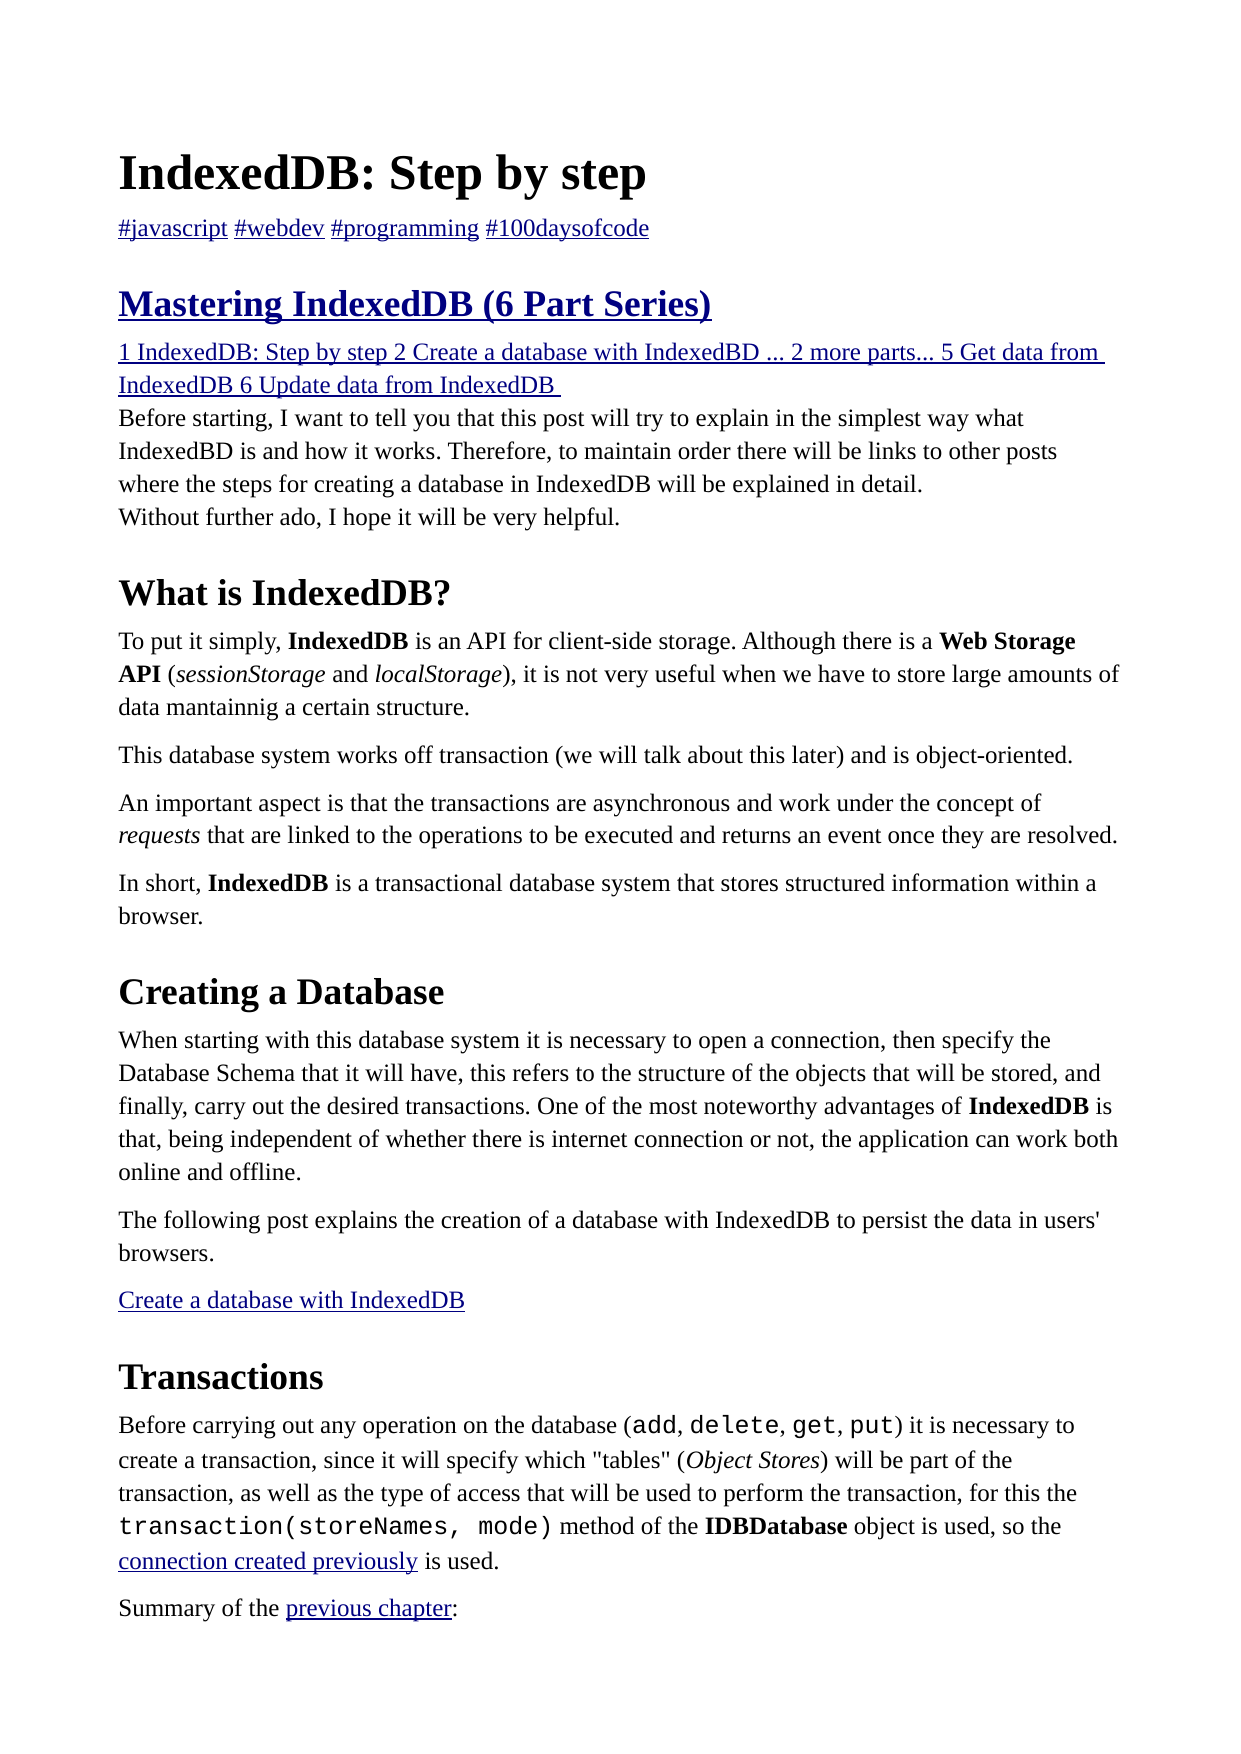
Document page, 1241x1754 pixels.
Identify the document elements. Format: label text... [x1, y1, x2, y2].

text The following post explains the creation of a database with IndexedDB to persist the data in users' browsers. [118, 1205, 1122, 1267]
text This database system works off transaction (we will talk about this later) and is object-oriented. [118, 740, 1122, 769]
text Create a database with IndexedDB [118, 1286, 1122, 1314]
text When starting with this database system it is necessary to open a connection, then specify the Database Schema that it will have, this refers to the structure of the objects that will be stored, and finally, carry out the desired transactions. One of the most noteworthy advantages of IndexedDB is that, being independent of whether there is internet connection or not, the application can work both online and offline. [118, 1025, 1122, 1186]
text #javascript #webdev #programming #100daysofcode [118, 213, 1122, 242]
text Summary of the previous chapter: [118, 1593, 1122, 1622]
text 1 IndexedDB: Step by step 2 Create a database with IndexedBD ... 2 more parts... 5 Get data from IndexedDB 6 Update data from IndexedDB [118, 337, 1122, 399]
subtitle What is IndexedDB? [118, 571, 1122, 614]
subtitle IndexedDB: Step by step [118, 143, 1122, 201]
text An important aspect is that the transactions are asynchronous and work under the concept of requests that are linked to the operations to be executed and returns an event once they are resolved. [118, 788, 1122, 849]
text To put it simply, IndexedDB is an API for client-side storage. Although there is a Web Storage API (sessionStorage and localStorage), it is not very useful when we have to store large amounts of data mantainnig a certain structure. [118, 626, 1122, 721]
text Before starting, I want to tell you that this post will try to explain in the simplest way what IndexedBD is and how it works. Therefore, to maintain order there will be links to other posts where the steps for creating a database in IndexedDB will be explained in detail. Without further ado, I hope it will be very helpful. [118, 403, 1122, 531]
subtitle Creating a Database [118, 970, 1122, 1013]
subtitle Mastering IndexedDB (6 Part Series) [118, 282, 1122, 325]
text Before carrying out any operation on the database (add, delete, get, put) it is necessary to create a transaction, since it will specify which "tables" (Object Stores) will be part of the transaction, as well as the type of access that will be used to perform the transaction, for this the transaction(storeNames, mode) method of the IDBDatabase object is used, so the connection created previously is used. [118, 1410, 1122, 1575]
subtitle Transactions [118, 1354, 1122, 1397]
text In short, IndexedDB is a transactional database system that stores structured information within a browser. [118, 868, 1122, 930]
